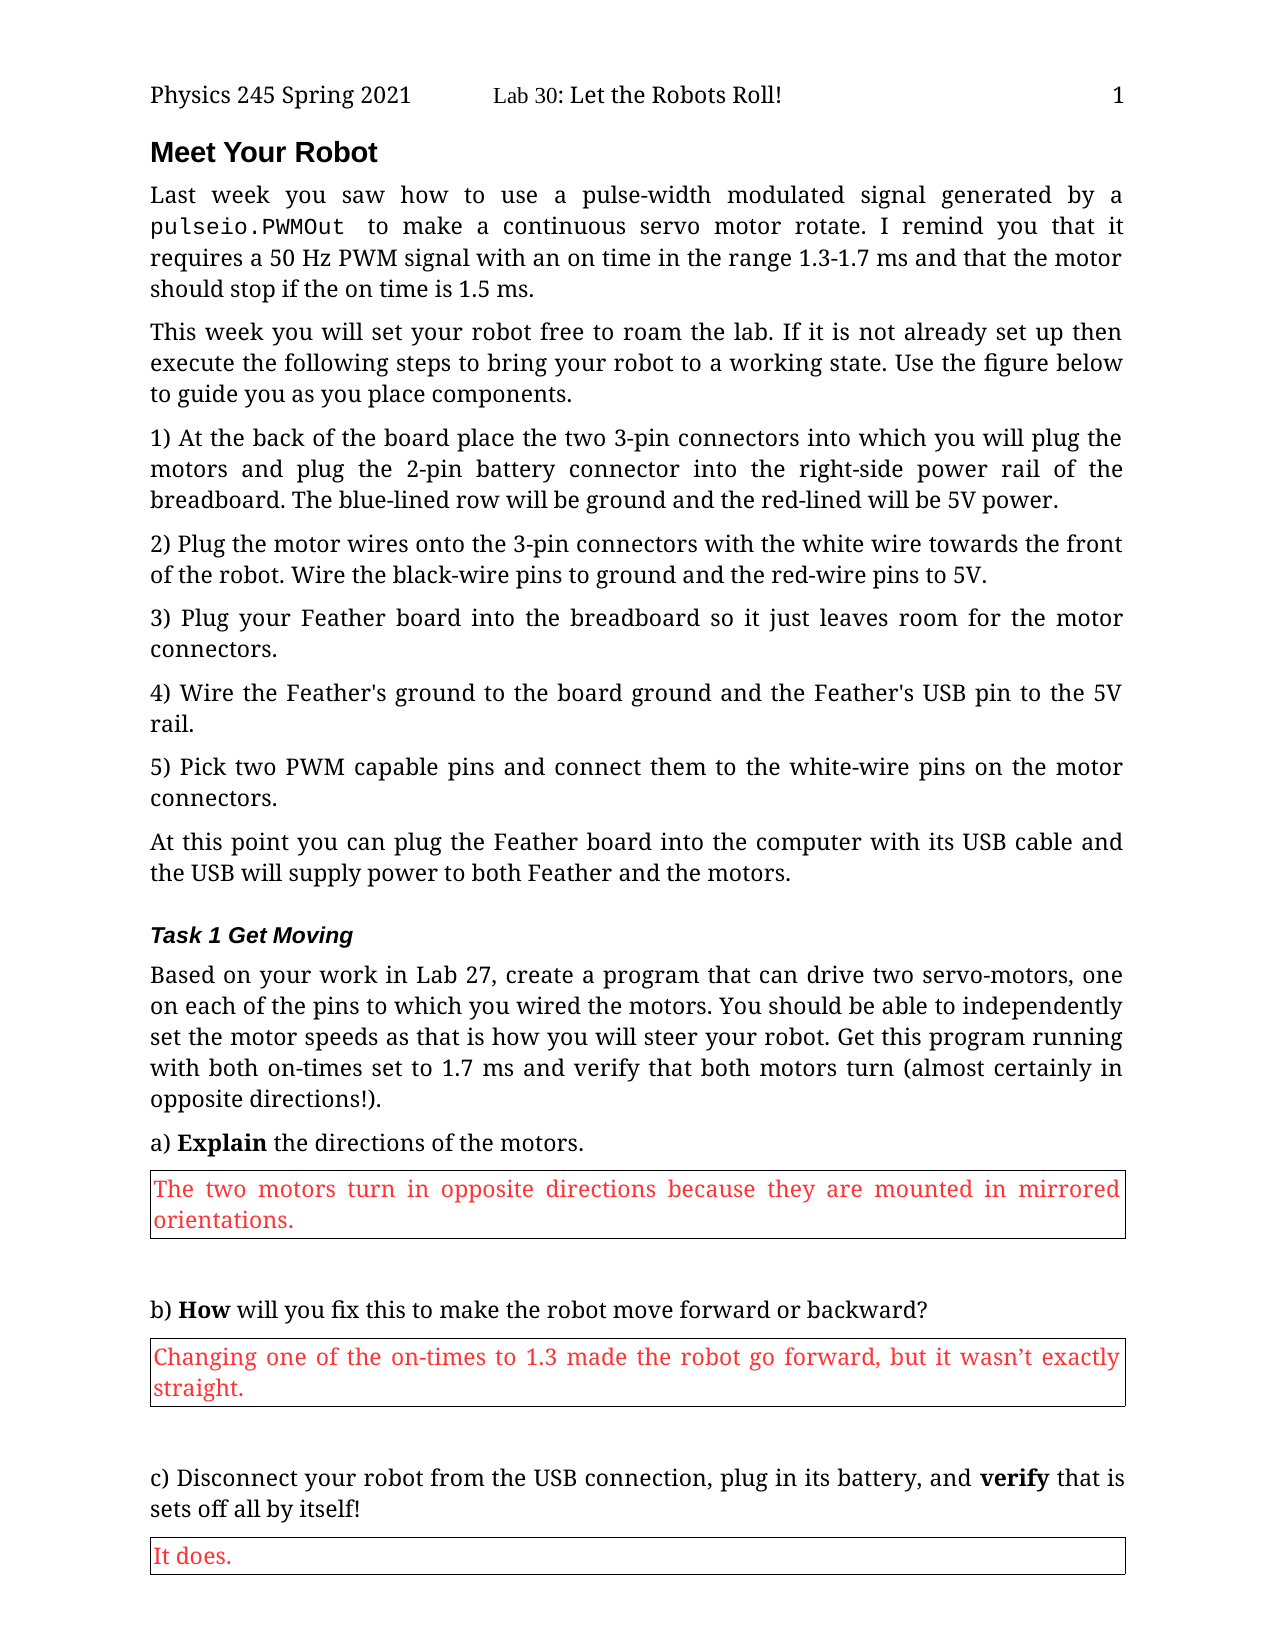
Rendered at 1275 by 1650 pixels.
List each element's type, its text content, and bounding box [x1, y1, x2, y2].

text This week you will set your robot free to roam the lab. If it is not already set up then execute the following steps to bring your robot to a working state. Use the figure below to guide you as you place components. [150, 316, 1125, 409]
text 4) Wire the Feather's ground to the board ground and the Feather's USB pin to the 5V rail. [150, 677, 1125, 739]
text The two motors turn in opposite directions because they are mounted in mirrored orientations. [151, 1171, 1125, 1238]
text a) Explain the directions of the motors. [150, 1127, 1125, 1158]
text Changing one of the on-times to 1.3 made the robot go forward, but it wasn’t exactly straight. [151, 1339, 1125, 1406]
text Last week you saw how to use a pulse-width modulated signal generated by a pulseio.PWMOut to make a continuous servo motor rotate. I remind you that it requires a 50 Hz PWM signal with an on time in the range 1.3-1.7 ms and that the motor should stop if the on time is 1.5 ms. [150, 179, 1125, 304]
text b) How will you fix this to make the robot move forward or backward? [150, 1294, 1125, 1326]
subtitle Meet Your Robot [150, 135, 1125, 169]
text At this point you can plug the Feather board into the computer with its USB cable and the USB will supply power to both Feather and the motors. [150, 826, 1125, 888]
text c) Disconnect your robot from the USB connection, plug in its battery, and verify that is sets off all by itself! [150, 1462, 1125, 1524]
text 3) Plug your Feather board into the breadboard so it just leaves room for the motor connectors. [150, 602, 1125, 664]
text Based on your work in Lab 27, create a program that can drive two servo-motors, one on each of the pins to which you wired the motors. You should be able to independently set the motor speeds as that is how you will steer your robot. Get this program running with both on-times set to 1.7 ms and verify that both motors turn (almost certainly in opposite directions!). [150, 959, 1125, 1114]
subtitle Task 1 Get Moving [150, 921, 1125, 948]
text It does. [151, 1538, 1125, 1574]
text 1) At the back of the board place the two 3-pin connectors into which you will plug the motors and plug the 2-pin battery connector into the right-side power rail of the breadboard. The blue-lined row will be ground and the red-lined will be 5V power. [150, 422, 1125, 515]
text 2) Plug the motor wires onto the 3-pin connectors with the white wire towards the front of the robot. Wire the black-wire pins to ground and the red-wire pins to 5V. [150, 528, 1125, 590]
text 5) Pick two PWM capable pins and connect them to the white-wire pins on the motor connectors. [150, 751, 1125, 813]
